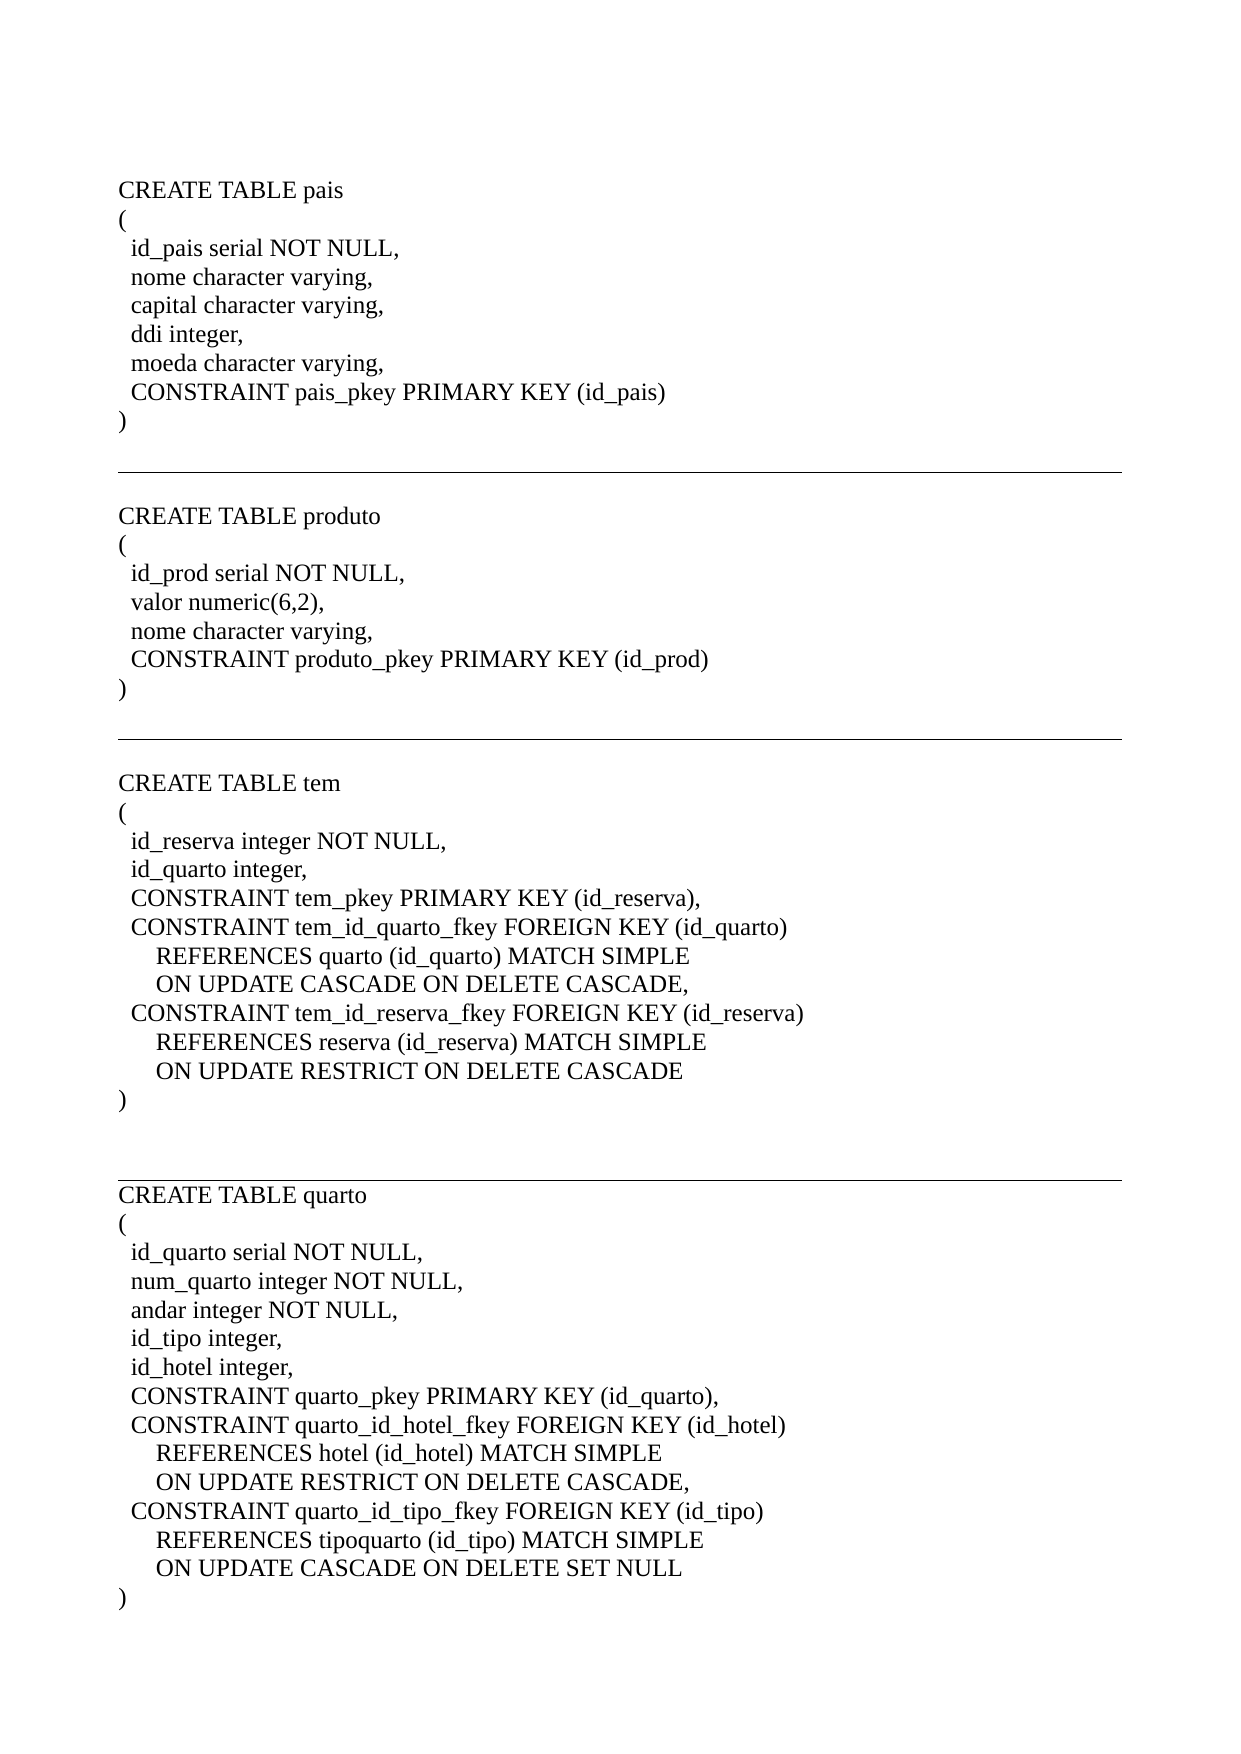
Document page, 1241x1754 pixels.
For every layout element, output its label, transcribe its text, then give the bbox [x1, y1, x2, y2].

text id_reserva integer NOT NULL, [118, 826, 1122, 854]
text moeda character varying, [118, 348, 1122, 377]
text valor numeric(6,2), [118, 587, 1122, 616]
text CREATE TABLE produto [118, 501, 1122, 529]
text CONSTRAINT produto_pkey PRIMARY KEY (id_prod) [118, 644, 1122, 673]
text nome character varying, [118, 262, 1122, 291]
text ( [118, 1208, 1122, 1237]
text andar integer NOT NULL, [118, 1295, 1122, 1323]
text CONSTRAINT tem_id_reserva_fkey FOREIGN KEY (id_reserva) [118, 998, 1122, 1027]
text REFERENCES reserva (id_reserva) MATCH SIMPLE [118, 1027, 1122, 1056]
text ( [118, 204, 1122, 233]
text ON UPDATE RESTRICT ON DELETE CASCADE [118, 1056, 1122, 1084]
text REFERENCES hotel (id_hotel) MATCH SIMPLE [118, 1438, 1122, 1467]
text CREATE TABLE tem [118, 768, 1122, 797]
text CONSTRAINT tem_id_quarto_fkey FOREIGN KEY (id_quarto) [118, 912, 1122, 941]
text CREATE TABLE quarto [118, 1181, 1122, 1208]
text CONSTRAINT pais_pkey PRIMARY KEY (id_pais) [118, 377, 1122, 406]
text ddi integer, [118, 319, 1122, 348]
text id_hotel integer, [118, 1352, 1122, 1381]
text ) [118, 1084, 1122, 1113]
text CONSTRAINT quarto_id_tipo_fkey FOREIGN KEY (id_tipo) [118, 1496, 1122, 1525]
text ON UPDATE CASCADE ON DELETE SET NULL [118, 1553, 1122, 1582]
text CONSTRAINT tem_pkey PRIMARY KEY (id_reserva), [118, 883, 1122, 912]
text nome character varying, [118, 616, 1122, 644]
text CONSTRAINT quarto_id_hotel_fkey FOREIGN KEY (id_hotel) [118, 1410, 1122, 1438]
text num_quarto integer NOT NULL, [118, 1266, 1122, 1295]
text ( [118, 529, 1122, 558]
text ) [118, 1582, 1122, 1611]
text CREATE TABLE pais [118, 176, 1122, 204]
text ON UPDATE CASCADE ON DELETE CASCADE, [118, 969, 1122, 998]
text id_quarto serial NOT NULL, [118, 1237, 1122, 1266]
text capital character varying, [118, 291, 1122, 319]
text ) [118, 406, 1122, 434]
text CONSTRAINT quarto_pkey PRIMARY KEY (id_quarto), [118, 1381, 1122, 1410]
text id_tipo integer, [118, 1323, 1122, 1352]
text id_pais serial NOT NULL, [118, 233, 1122, 262]
text ) [118, 673, 1122, 702]
text REFERENCES quarto (id_quarto) MATCH SIMPLE [118, 941, 1122, 969]
text id_quarto integer, [118, 854, 1122, 883]
text ( [118, 797, 1122, 826]
text id_prod serial NOT NULL, [118, 558, 1122, 587]
text REFERENCES tipoquarto (id_tipo) MATCH SIMPLE [118, 1525, 1122, 1553]
text ON UPDATE RESTRICT ON DELETE CASCADE, [118, 1467, 1122, 1496]
